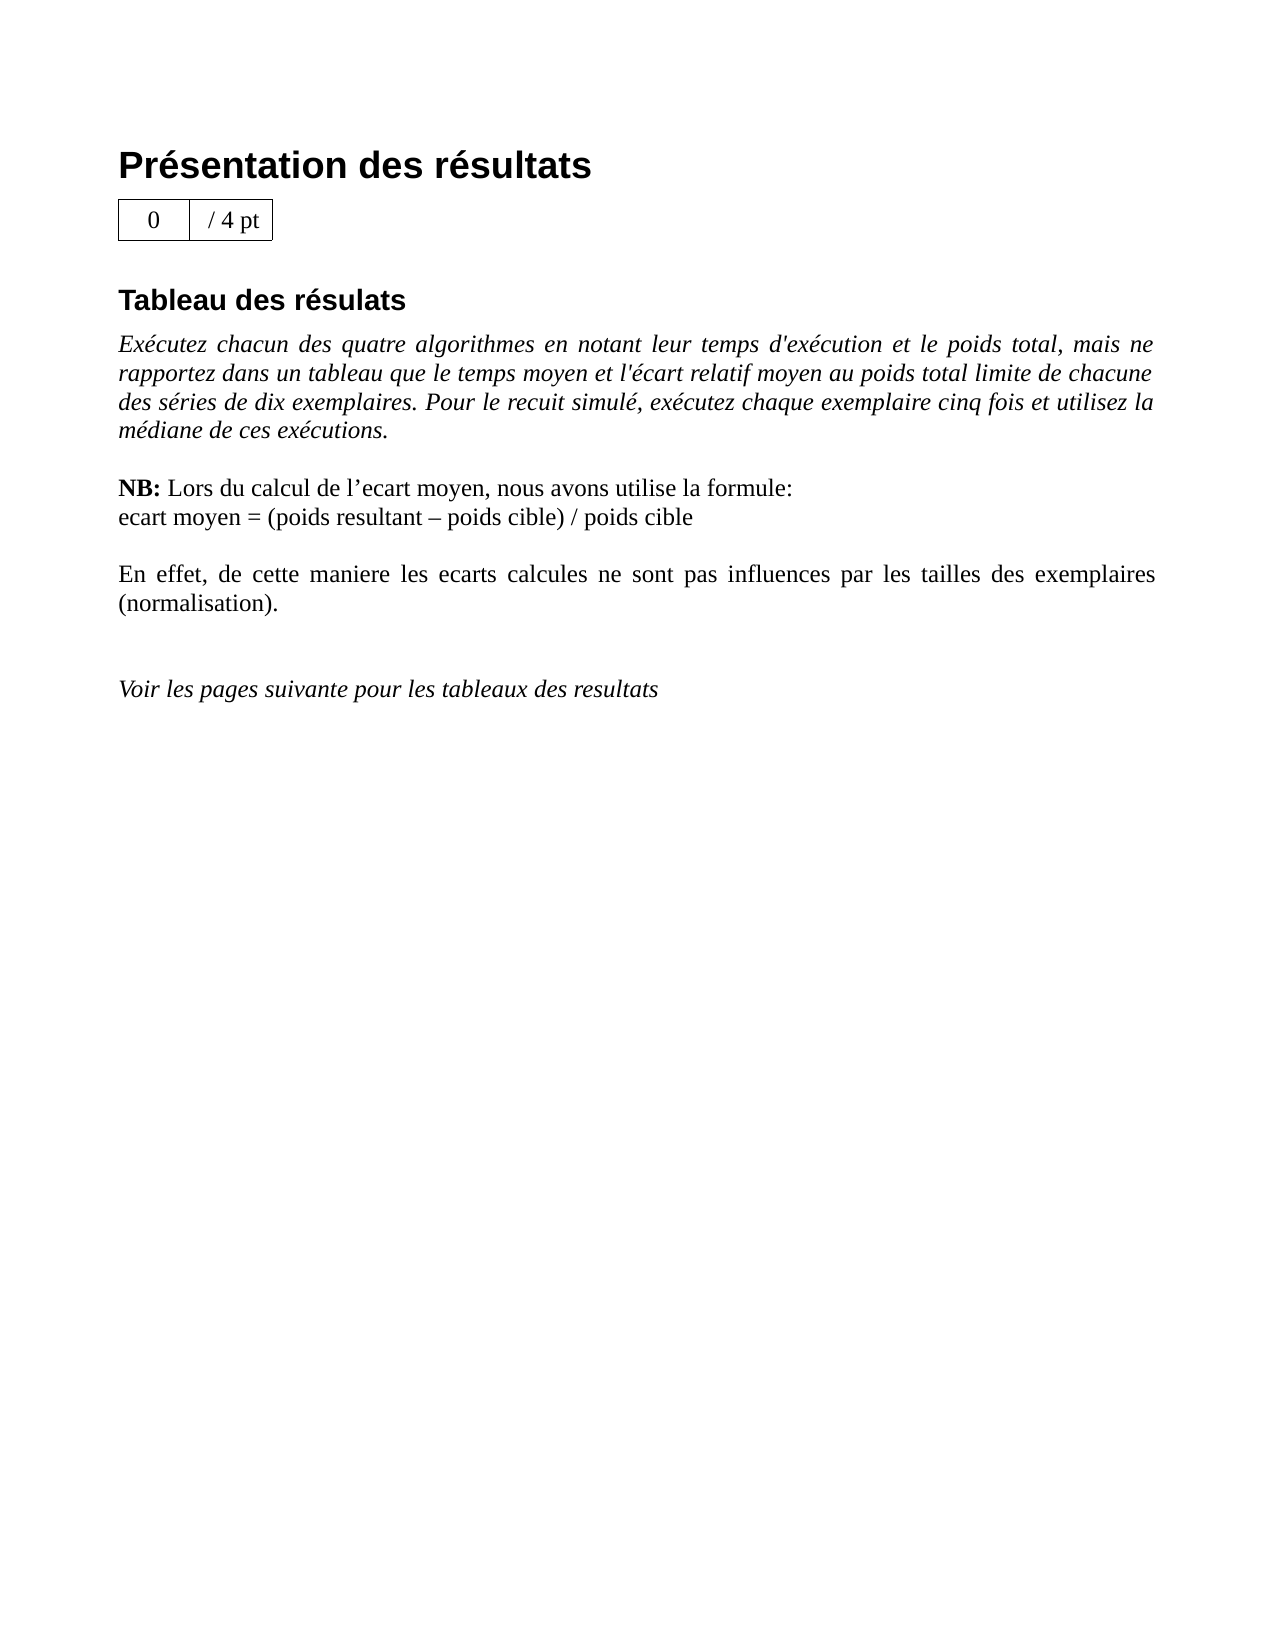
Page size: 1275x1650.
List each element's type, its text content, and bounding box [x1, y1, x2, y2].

text NB: Lors du calcul de l’ecart moyen, nous avons utilise la formule: [118, 473, 1157, 502]
text Exécutez chacun des quatre algorithmes en notant leur temps d'exécution et le poids total, mais ne rapportez dans un tableau que le temps moyen et l'écart relatif moyen au poids total limite de chacune des séries de dix exemplaires. Pour le recuit simulé, exécutez chaque exemplaire cinq fois et utilisez la médiane de ces exécutions. [118, 329, 1157, 444]
text Voir les pages suivante pour les tableaux des resultats [118, 674, 1157, 703]
table_header 0 [119, 200, 189, 239]
subtitle Tableau des résulats [118, 283, 1157, 317]
table_header / 4 pt [190, 200, 272, 239]
subtitle Présentation des résultats [118, 143, 1157, 187]
text ecart moyen = (poids resultant – poids cible) / poids cible [118, 502, 1157, 531]
text En effet, de cette maniere les ecarts calcules ne sont pas influences par les tailles des exemplaires (normalisation). [118, 531, 1157, 617]
